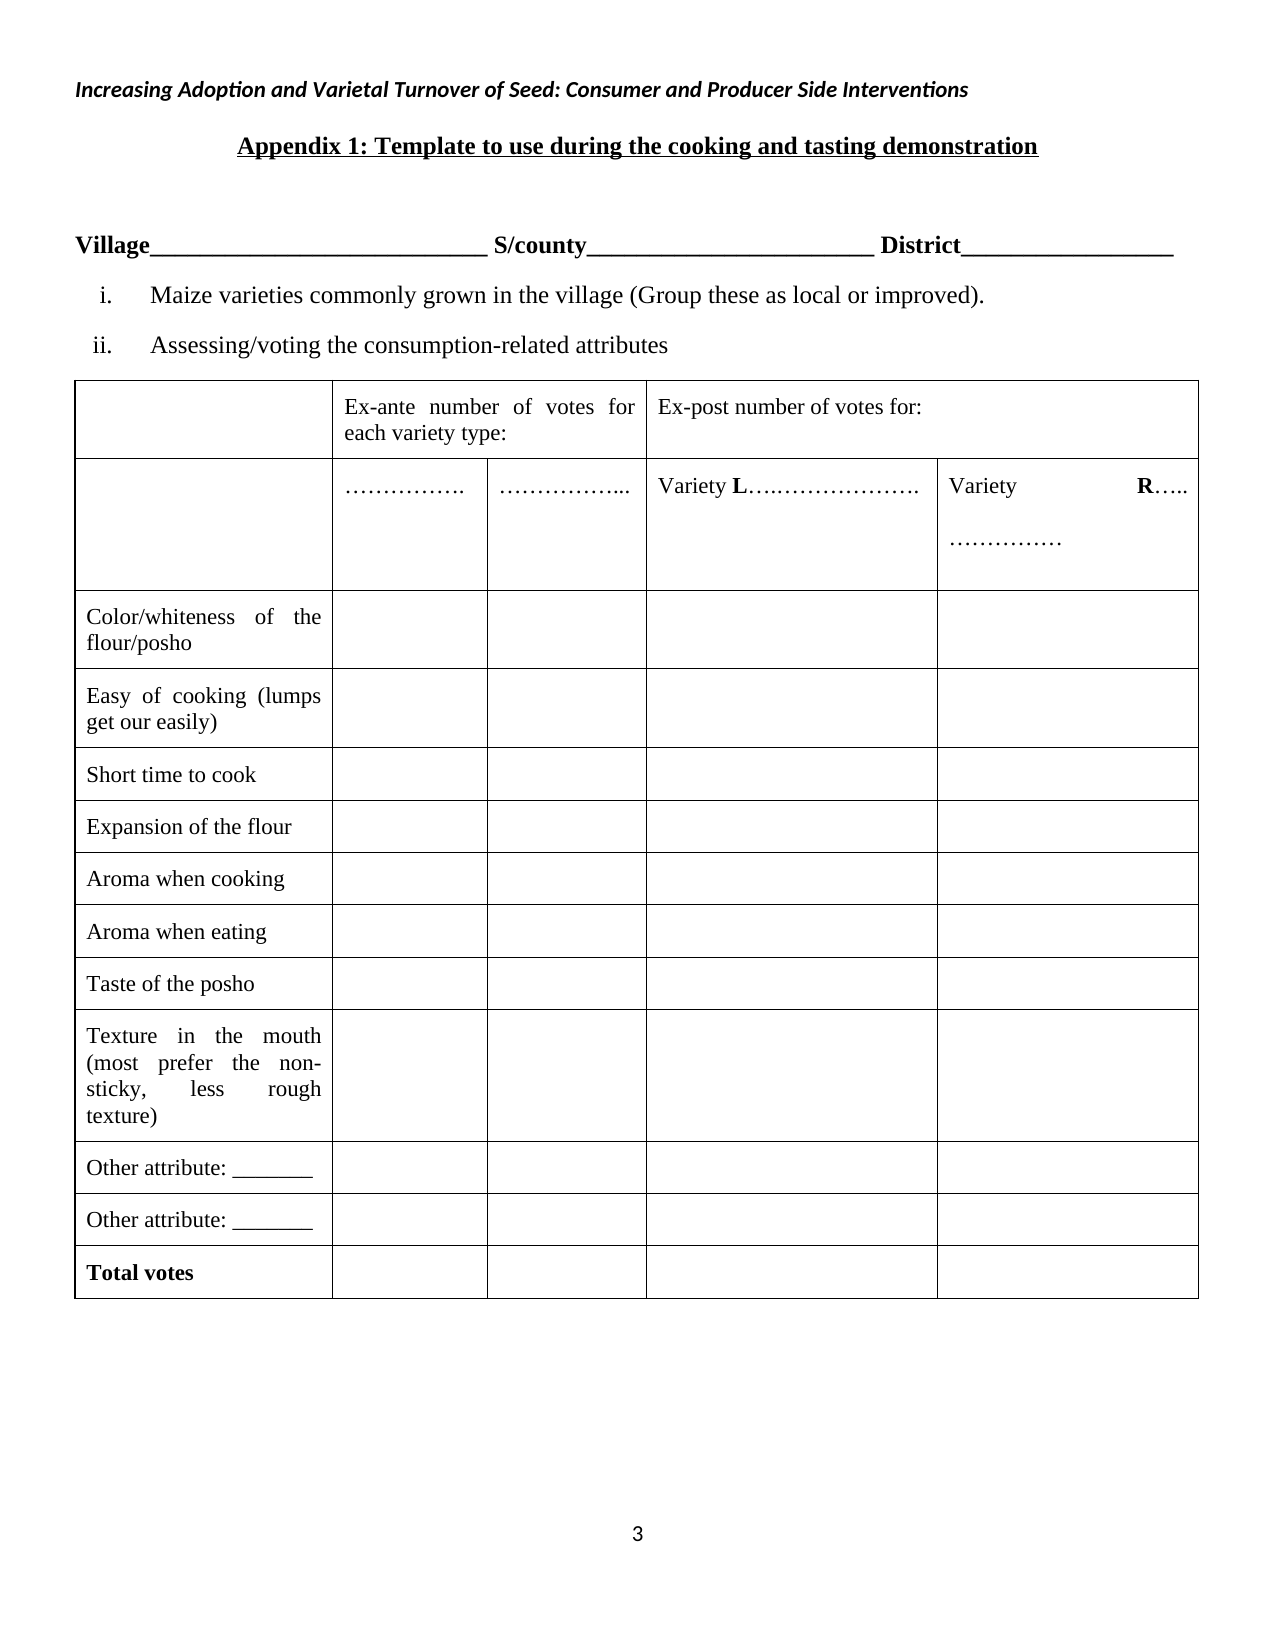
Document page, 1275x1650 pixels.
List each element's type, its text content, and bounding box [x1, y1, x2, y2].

table_cell [488, 958, 646, 1009]
text Village___________________________ S/county_______________________ District_________________ [75, 230, 1200, 259]
table_cell [647, 905, 937, 957]
table_cell [488, 1194, 646, 1245]
table_cell [938, 958, 1198, 1009]
table_cell [333, 958, 487, 1009]
table_cell [938, 853, 1198, 904]
table_cell [938, 801, 1198, 852]
table_cell [488, 1142, 646, 1193]
table_cell [333, 591, 487, 668]
table_cell Aroma when eating [76, 905, 332, 957]
table_cell [488, 748, 646, 799]
table_header [76, 381, 332, 458]
table_cell [333, 748, 487, 799]
table_cell Total votes [76, 1246, 332, 1298]
table_cell [333, 1142, 487, 1193]
table_cell [647, 748, 937, 799]
table_cell ……………... [488, 459, 646, 589]
list Maize varieties commonly grown in the village (Group these as local or improved). [112, 280, 1200, 309]
table_cell [647, 853, 937, 904]
table_cell ……………. [333, 459, 487, 589]
table_cell [488, 591, 646, 668]
table_cell Short time to cook [76, 748, 332, 799]
table_cell [488, 669, 646, 747]
table_cell Other attribute: _______ [76, 1194, 332, 1245]
table_cell [488, 801, 646, 852]
text Appendix 1: Template to use during the cooking and tasting demonstration [75, 131, 1200, 160]
table_cell Color/whiteness of the flour/posho [76, 591, 332, 668]
table_cell [76, 459, 332, 589]
table_cell [938, 1142, 1198, 1193]
list Assessing/voting the consumption-related attributes [112, 330, 1200, 358]
table_cell [938, 669, 1198, 747]
table_cell Easy of cooking (lumps get our easily) [76, 669, 332, 747]
table_cell [488, 905, 646, 957]
table_cell [647, 1010, 937, 1141]
table_cell [647, 801, 937, 852]
table_cell [333, 1246, 487, 1298]
table_cell [488, 853, 646, 904]
table_cell [488, 1010, 646, 1141]
table_cell Texture in the mouth (most prefer the non-sticky, less rough texture) [76, 1010, 332, 1141]
table_cell Variety R…..…………… [938, 459, 1198, 589]
table_cell [333, 1194, 487, 1245]
table_cell [333, 801, 487, 852]
table_cell [333, 669, 487, 747]
table_cell [333, 905, 487, 957]
table_cell [647, 1194, 937, 1245]
table_cell [938, 591, 1198, 668]
table_cell [488, 1246, 646, 1298]
table_header Ex-ante number of votes for each variety type: [333, 381, 646, 458]
table_cell Variety L….………………. [647, 459, 937, 589]
table_cell [333, 1010, 487, 1141]
table_cell [647, 591, 937, 668]
table_cell [938, 1246, 1198, 1298]
table_cell [938, 1194, 1198, 1245]
table_cell [938, 748, 1198, 799]
table_cell [333, 853, 487, 904]
table_cell [647, 1142, 937, 1193]
table_cell [647, 1246, 937, 1298]
table_cell [647, 958, 937, 1009]
table_cell [938, 1010, 1198, 1141]
table_cell [938, 905, 1198, 957]
table_cell [647, 669, 937, 747]
table_cell Expansion of the flour [76, 801, 332, 852]
table_header Ex-post number of votes for: [647, 381, 1198, 458]
table_cell Other attribute: _______ [76, 1142, 332, 1193]
table_cell Taste of the posho [76, 958, 332, 1009]
table_cell Aroma when cooking [76, 853, 332, 904]
